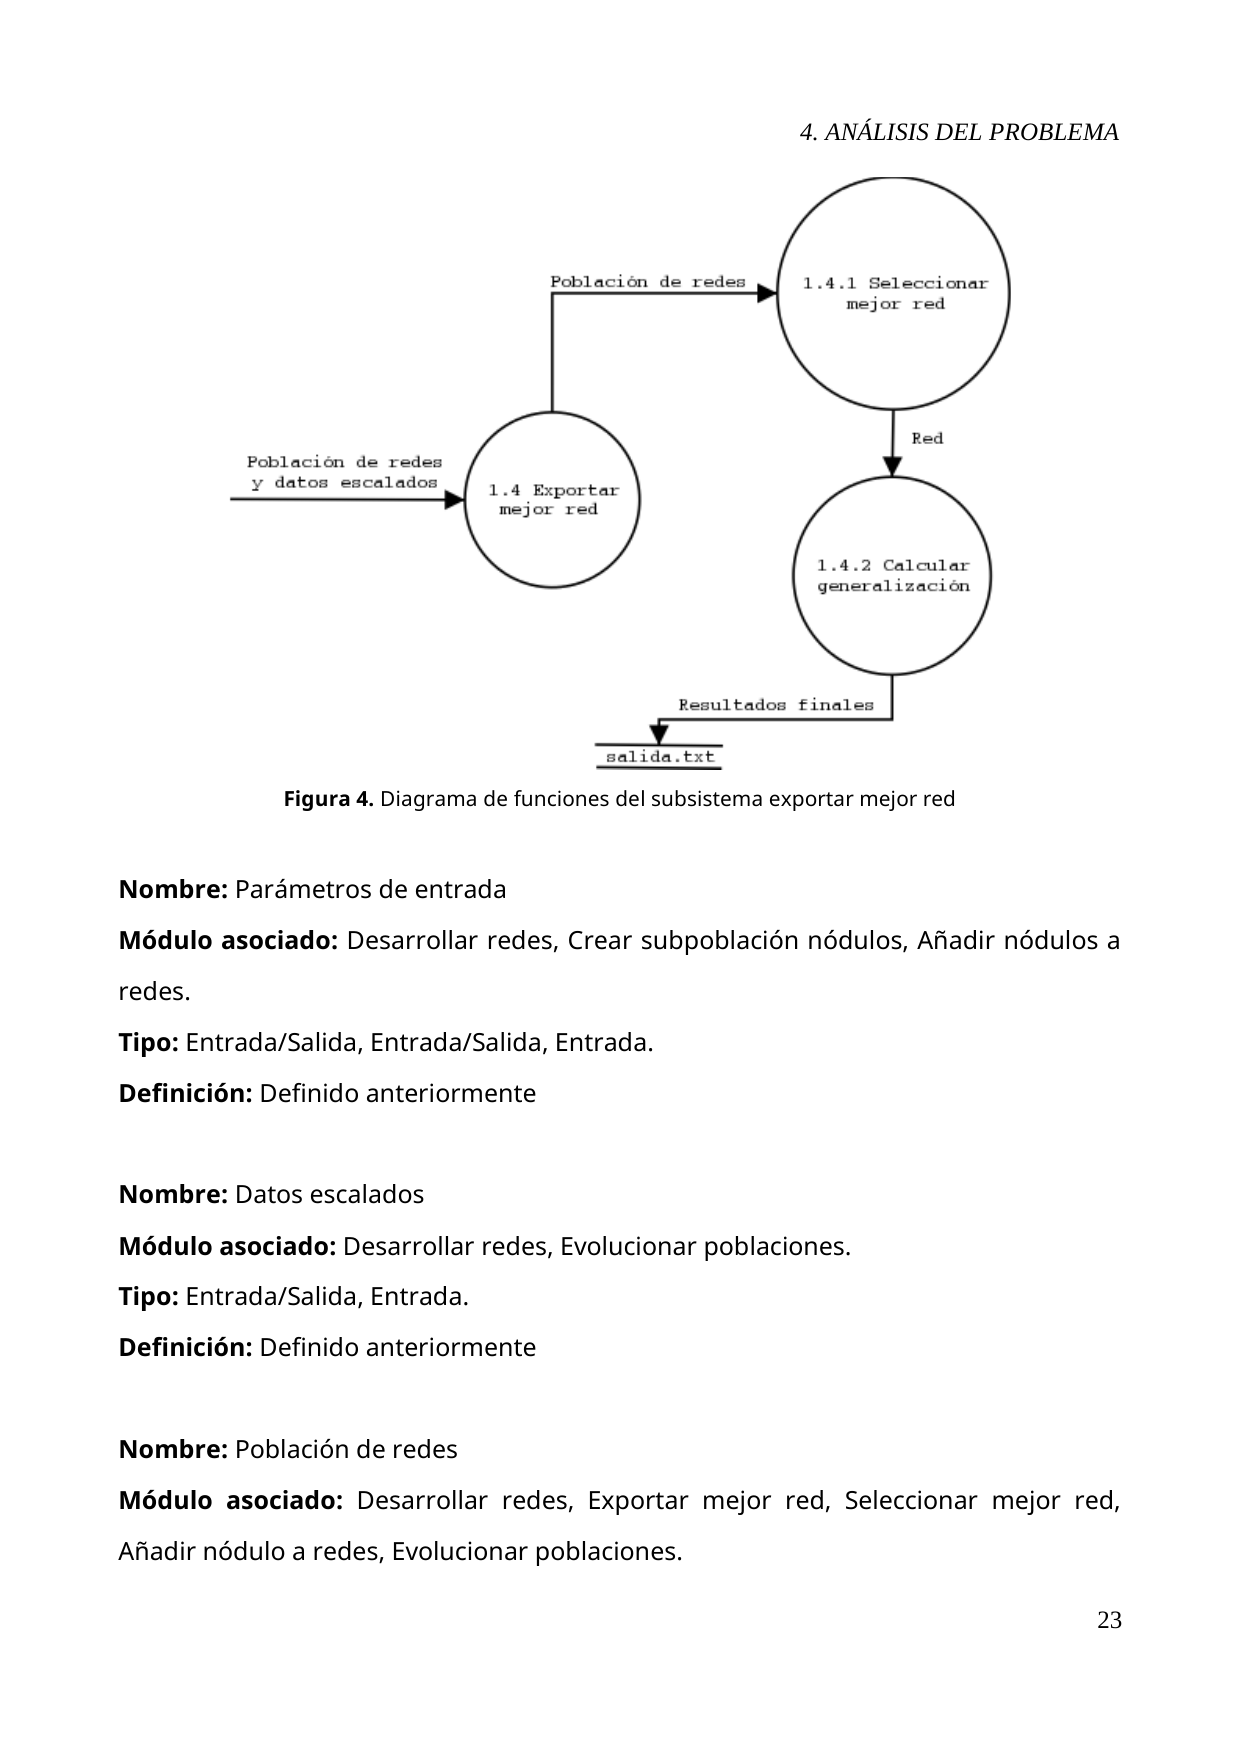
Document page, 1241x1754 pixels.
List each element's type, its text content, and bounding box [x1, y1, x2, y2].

text Definición: Definido anteriormente [118, 1330, 1122, 1364]
text Figura 4. Diagrama de funciones del subsistema exportar mejor red [118, 177, 1122, 812]
text Módulo asociado: Desarrollar redes, Evolucionar poblaciones. [118, 1228, 1122, 1262]
text Definición: Definido anteriormente [118, 1076, 1122, 1109]
text Tipo: Entrada/Salida, Entrada. [118, 1279, 1122, 1313]
text Nombre: Población de redes [118, 1432, 1122, 1466]
picture [229, 177, 1011, 770]
text Tipo: Entrada/Salida, Entrada/Salida, Entrada. [118, 1025, 1122, 1059]
text Nombre: Parámetros de entrada [118, 872, 1122, 906]
text Módulo asociado: Desarrollar redes, Exportar mejor red, Seleccionar mejor red, Añadir nódulo a redes, Evolucionar poblaciones. [118, 1483, 1122, 1568]
text Módulo asociado: Desarrollar redes, Crear subpoblación nódulos, Añadir nódulos a redes. [118, 923, 1122, 1008]
text Nombre: Datos escalados [118, 1177, 1122, 1211]
